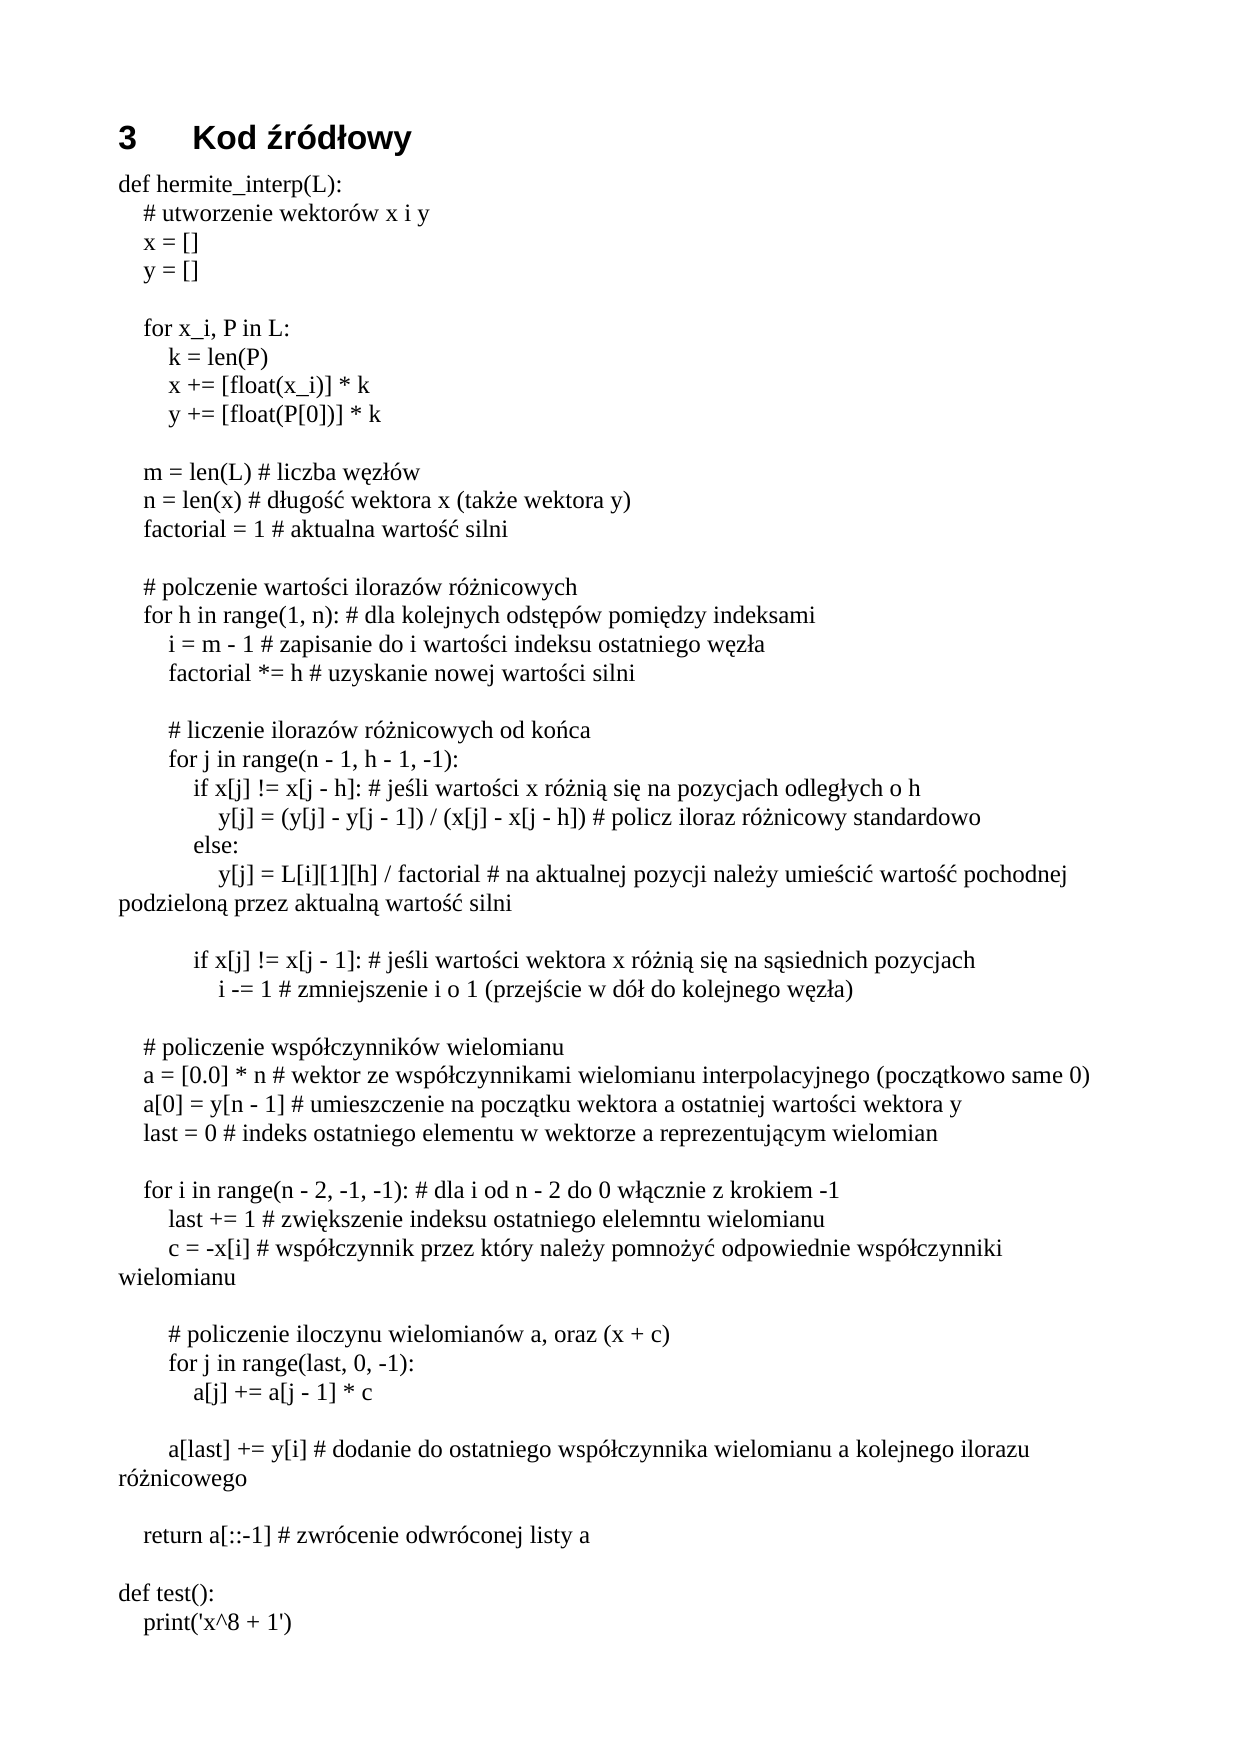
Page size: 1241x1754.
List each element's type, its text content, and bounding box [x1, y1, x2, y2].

text if x[j] != x[j - h]: # jeśli wartości x różnią się na pozycjach odległych o h [118, 773, 1122, 802]
text a = [0.0] * n # wektor ze współczynnikami wielomianu interpolacyjnego (początkowo same 0) [118, 1061, 1122, 1089]
text c = -x[i] # współczynnik przez który należy pomnożyć odpowiednie współczynniki wielomianu [118, 1233, 1122, 1291]
text last = 0 # indeks ostatniego elementu w wektorze a reprezentującym wielomian [118, 1118, 1122, 1147]
text if x[j] != x[j - 1]: # jeśli wartości wektora x różnią się na sąsiednich pozycjach [118, 946, 1122, 974]
text i = m - 1 # zapisanie do i wartości indeksu ostatniego węzła [118, 629, 1122, 658]
text for j in range(n - 1, h - 1, -1): [118, 744, 1122, 773]
text def test(): [118, 1578, 1122, 1607]
text a[0] = y[n - 1] # umieszczenie na początku wektora a ostatniej wartości wektora y [118, 1089, 1122, 1118]
text k = len(P) [118, 342, 1122, 371]
text factorial = 1 # aktualna wartość silni [118, 514, 1122, 543]
text for x_i, P in L: [118, 313, 1122, 342]
text y[j] = (y[j] - y[j - 1]) / (x[j] - x[j - h]) # policz iloraz różnicowy standardowo [118, 802, 1122, 831]
text y = [] [118, 256, 1122, 284]
text print('x^8 + 1') [118, 1607, 1122, 1636]
text a[last] += y[i] # dodanie do ostatniego współczynnika wielomianu a kolejnego ilorazu różnicowego [118, 1434, 1122, 1492]
text i -= 1 # zmniejszenie i o 1 (przejście w dół do kolejnego węzła) [118, 974, 1122, 1003]
text def hermite_interp(L): [118, 169, 1122, 198]
text factorial *= h # uzyskanie nowej wartości silni [118, 658, 1122, 687]
text for i in range(n - 2, -1, -1): # dla i od n - 2 do 0 włącznie z krokiem -1 [118, 1176, 1122, 1204]
text # liczenie ilorazów różnicowych od końca [118, 716, 1122, 744]
text for h in range(1, n): # dla kolejnych odstępów pomiędzy indeksami [118, 601, 1122, 629]
text # utworzenie wektorów x i y [118, 198, 1122, 227]
text y += [float(P[0])] * k [118, 399, 1122, 428]
subtitle Kod źródłowy [118, 118, 1122, 157]
text m = len(L) # liczba węzłów [118, 457, 1122, 486]
text else: [118, 831, 1122, 859]
text x = [] [118, 227, 1122, 256]
text y[j] = L[i][1][h] / factorial # na aktualnej pozycji należy umieścić wartość pochodnej podzieloną przez aktualną wartość silni [118, 859, 1122, 917]
text # policzenie iloczynu wielomianów a, oraz (x + c) [118, 1319, 1122, 1348]
text # policzenie współczynników wielomianu [118, 1032, 1122, 1061]
text return a[::-1] # zwrócenie odwróconej listy a [118, 1521, 1122, 1549]
text x += [float(x_i)] * k [118, 371, 1122, 399]
text n = len(x) # długość wektora x (także wektora y) [118, 486, 1122, 514]
text # polczenie wartości ilorazów różnicowych [118, 572, 1122, 601]
text for j in range(last, 0, -1): [118, 1348, 1122, 1377]
text last += 1 # zwiększenie indeksu ostatniego elelemntu wielomianu [118, 1204, 1122, 1233]
text a[j] += a[j - 1] * c [118, 1377, 1122, 1406]
